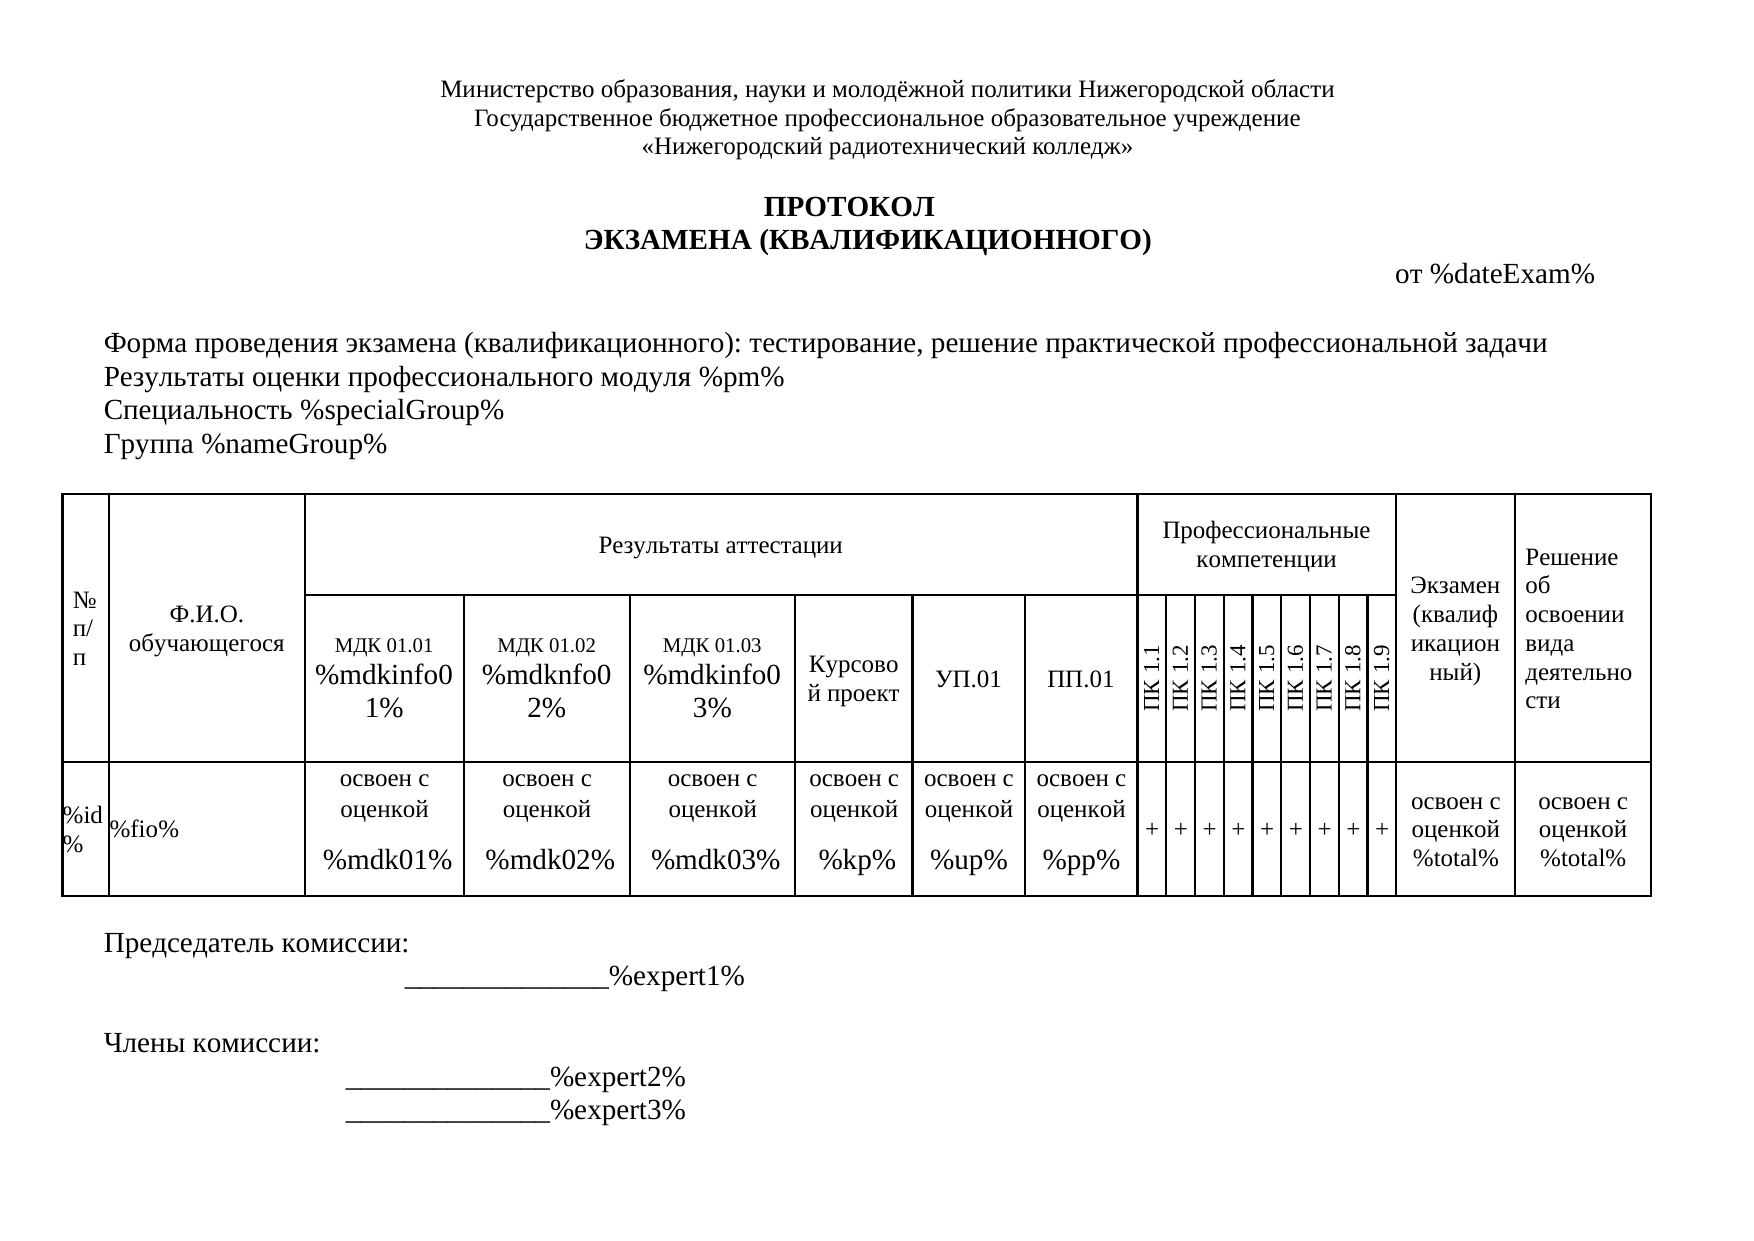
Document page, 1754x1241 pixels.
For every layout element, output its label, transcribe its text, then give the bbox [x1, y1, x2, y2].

table_cell ПК 1.9 [1369, 596, 1395, 761]
table_cell освоен с оценкой %mdk01% [306, 763, 463, 895]
text Результаты оценки профессионального модуля %pm% [103, 359, 1595, 392]
table_cell + [1196, 763, 1223, 895]
table_cell МДК 01.03 %mdkinfo03% [631, 596, 794, 761]
table_cell ПК 1.3 [1196, 596, 1223, 761]
table_cell УП.01 [914, 596, 1024, 761]
text Председатель комиссии: [103, 925, 1595, 958]
table_cell + [1139, 763, 1165, 895]
table_header № п/п [64, 495, 108, 761]
table_cell освоен с оценкой %up% [914, 763, 1024, 895]
text от %dateExam% [103, 256, 1595, 289]
table_cell освоен с оценкой %total% [1397, 763, 1514, 895]
table_cell ПК 1.4 [1225, 596, 1251, 761]
table_cell освоен с оценкой %mdk02% [465, 763, 629, 895]
table_cell освоен с оценкой %pp% [1026, 763, 1136, 895]
text ______________%expert2% [346, 1059, 1595, 1092]
text Форма проведения экзамена (квалификационного): тестирование, решение практической профессиональной задачи [103, 325, 1595, 359]
text Государственное бюджетное профессиональное образовательное учреждение [103, 103, 1595, 131]
text ПРОТОКОЛ [103, 189, 1595, 222]
table_cell + [1340, 763, 1366, 895]
text Министерство образования, науки и молодёжной политики Нижегородской области [103, 74, 1595, 103]
table_cell %fio% [110, 763, 304, 895]
text Группа %nameGroup% [103, 426, 1595, 459]
text Члены комиссии: [103, 1025, 1595, 1059]
table_cell ПК 1.2 [1167, 596, 1194, 761]
table_cell ПК 1.6 [1282, 596, 1309, 761]
table_cell ПК 1.5 [1254, 596, 1280, 761]
table_cell МДК 01.02 %mdknfo02% [465, 596, 629, 761]
table_cell + [1167, 763, 1194, 895]
table_header Экзамен (квалификационный) [1397, 495, 1514, 761]
table_cell + [1311, 763, 1338, 895]
text ______________%expert3% [346, 1092, 1595, 1126]
table_cell ПК 1.1 [1139, 596, 1165, 761]
table_header Профессиональные компетенции [1139, 495, 1395, 594]
table_cell освоен с оценкой %mdk03% [631, 763, 794, 895]
table_cell ПП.01 [1026, 596, 1136, 761]
text ЭКЗАМЕНА (КВАЛИФИКАЦИОННОГО) [141, 222, 1595, 256]
table_cell + [1282, 763, 1309, 895]
table_header Ф.И.О. обучающегося [110, 495, 304, 761]
table_cell освоен с оценкой %total% [1516, 763, 1650, 895]
table_cell МДК 01.01 %mdkinfo01% [306, 596, 463, 761]
table_cell освоен с оценкой %kp% [796, 763, 911, 895]
table_header Решение об освоении вида деятельности [1516, 495, 1650, 761]
table_cell %id% [64, 763, 108, 895]
table_header Результаты аттестации [306, 495, 1136, 594]
table_cell ПК 1.7 [1311, 596, 1338, 761]
table_cell Курсовой проект [796, 596, 911, 761]
text Специальность %specialGroup% [103, 392, 1595, 426]
table_cell + [1225, 763, 1251, 895]
table_cell + [1369, 763, 1395, 895]
table_cell ПК 1.8 [1340, 596, 1366, 761]
text «Нижегородский радиотехнический колледж» [103, 131, 1595, 160]
table_cell + [1254, 763, 1280, 895]
text ______________%expert1% [404, 958, 1595, 992]
